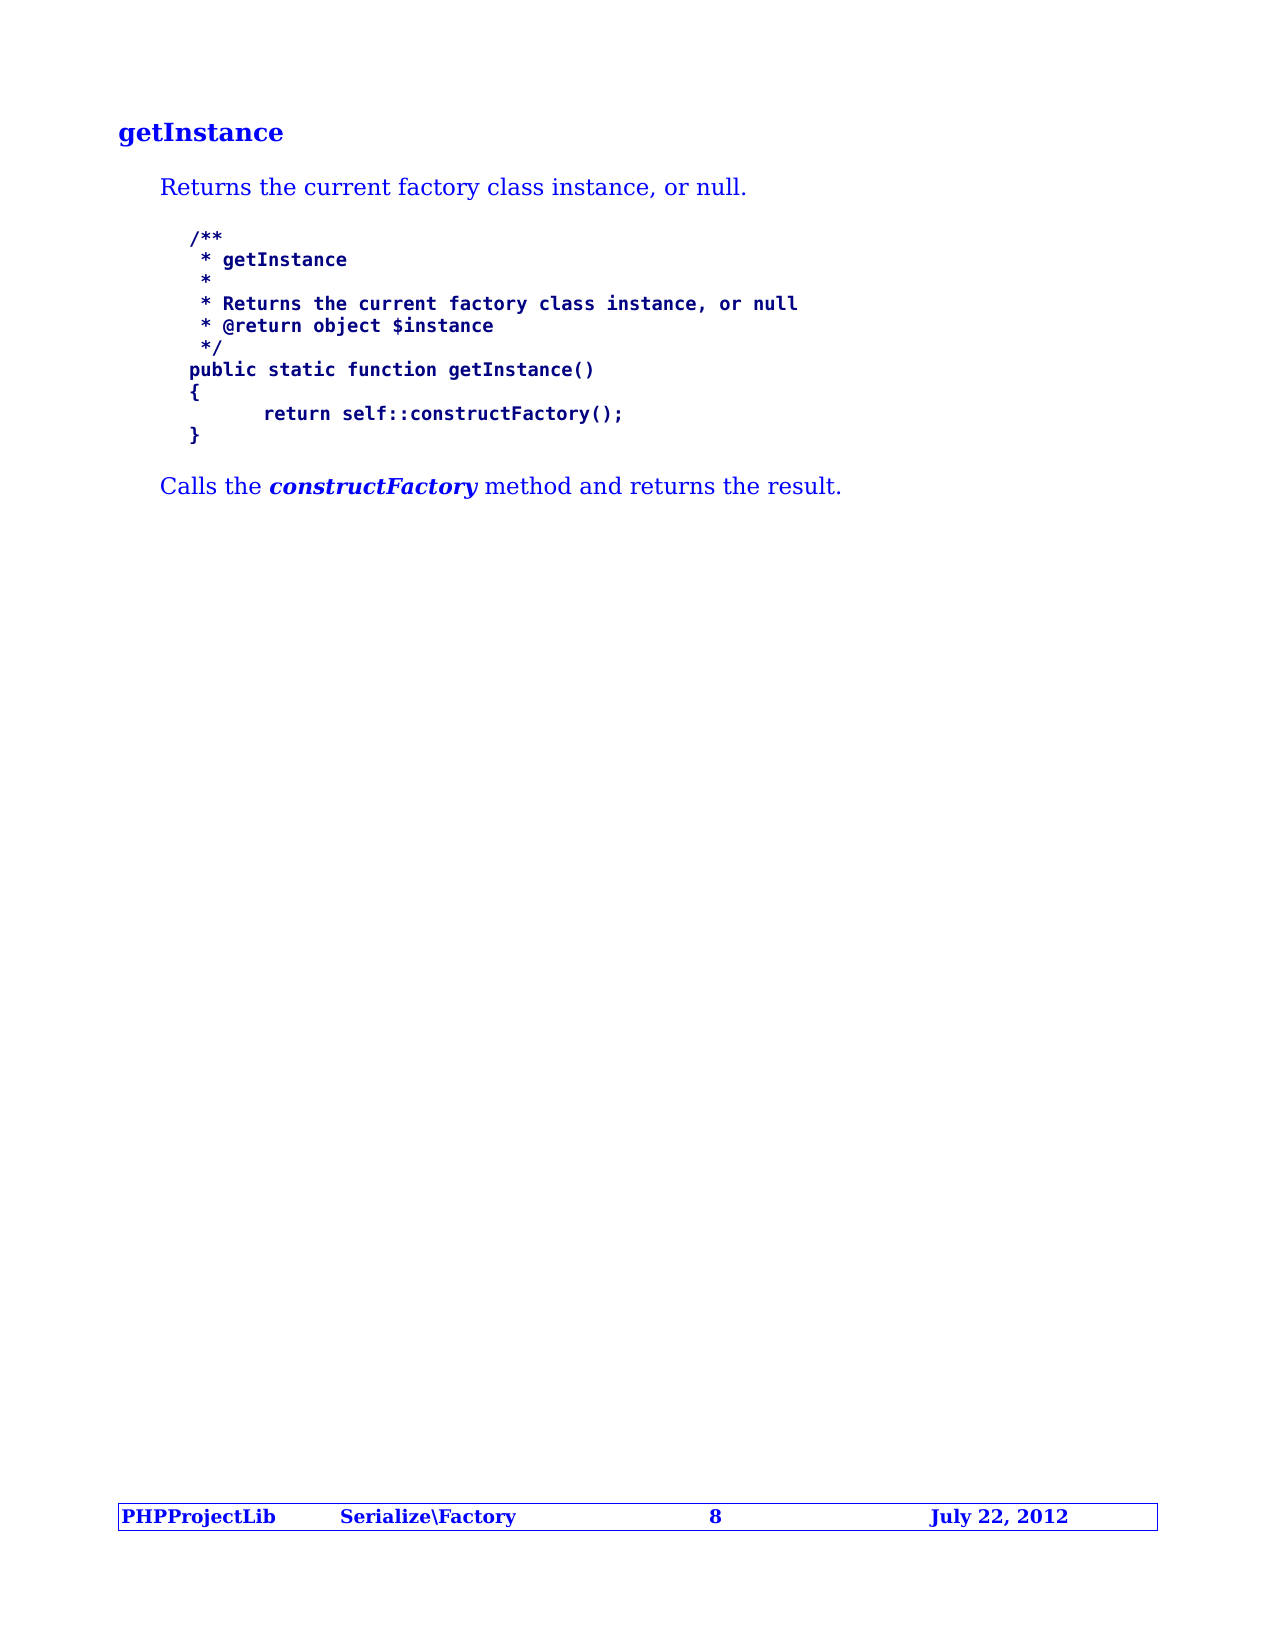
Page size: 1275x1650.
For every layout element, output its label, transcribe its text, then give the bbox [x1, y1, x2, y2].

list } [189, 424, 1157, 446]
list public static function getInstance() [189, 359, 1157, 381]
text Returns the current factory class instance, or null. [159, 174, 1157, 201]
list * @return object $instance [189, 315, 1157, 337]
title getInstance [118, 118, 1157, 147]
list * getInstance [189, 249, 1157, 271]
text Calls the constructFactory method and returns the result. [159, 473, 1157, 499]
list { [189, 381, 1157, 402]
list return self::constructFactory(); [189, 402, 1157, 424]
list * Returns the current factory class instance, or null [189, 293, 1157, 315]
list /** [189, 227, 1157, 249]
list */ [189, 337, 1157, 359]
list * [189, 271, 1157, 293]
